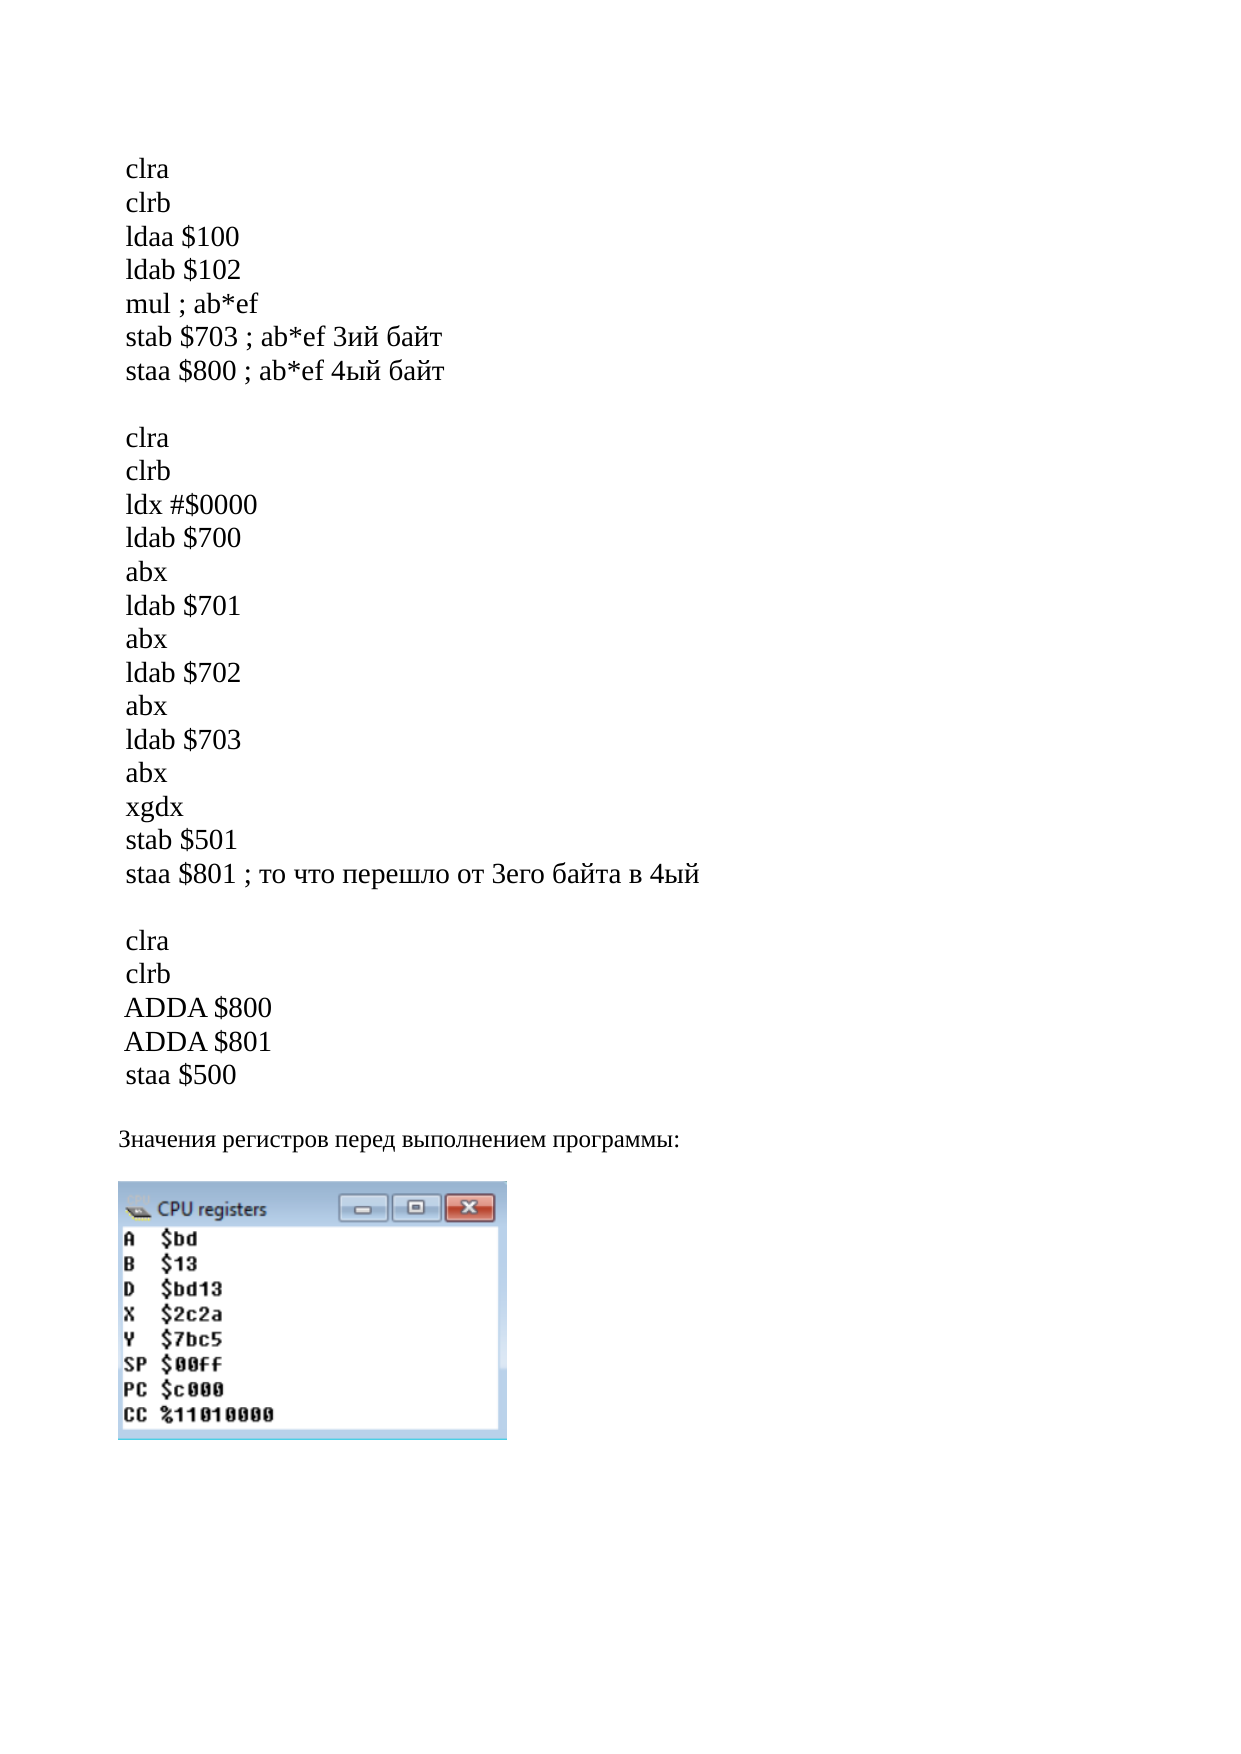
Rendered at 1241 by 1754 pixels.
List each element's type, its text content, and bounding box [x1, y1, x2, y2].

text clra [118, 152, 1122, 185]
text staa $800 ; ab*ef 4ый байт [118, 353, 1122, 386]
text clra [118, 420, 1122, 453]
text ldab $701 [118, 588, 1122, 621]
text xgdx [118, 789, 1122, 822]
text ldx #$0000 [118, 487, 1122, 521]
text stab $703 ; ab*ef 3ий байт [118, 319, 1122, 353]
text abx [118, 554, 1122, 588]
text abx [118, 621, 1122, 655]
text Значения регистров перед выполнением программы: [118, 1124, 1122, 1153]
text mul ; ab*ef [118, 286, 1122, 319]
text abx [118, 755, 1122, 789]
text clra [118, 923, 1122, 957]
text staa $801 ; то что перешло от 3его байта в 4ый [118, 856, 1122, 889]
text clrb [118, 453, 1122, 487]
text ldab $102 [118, 252, 1122, 286]
text clrb [118, 957, 1122, 990]
text ldab $702 [118, 655, 1122, 688]
text staa $500 [118, 1057, 1122, 1091]
text ldaa $100 [118, 219, 1122, 252]
text clrb [118, 185, 1122, 219]
text ldab $700 [118, 521, 1122, 554]
text ADDA $800 [118, 990, 1122, 1024]
text ldab $703 [118, 722, 1122, 755]
text stab $501 [118, 822, 1122, 856]
text ADDA $801 [118, 1024, 1122, 1057]
text abx [118, 688, 1122, 722]
